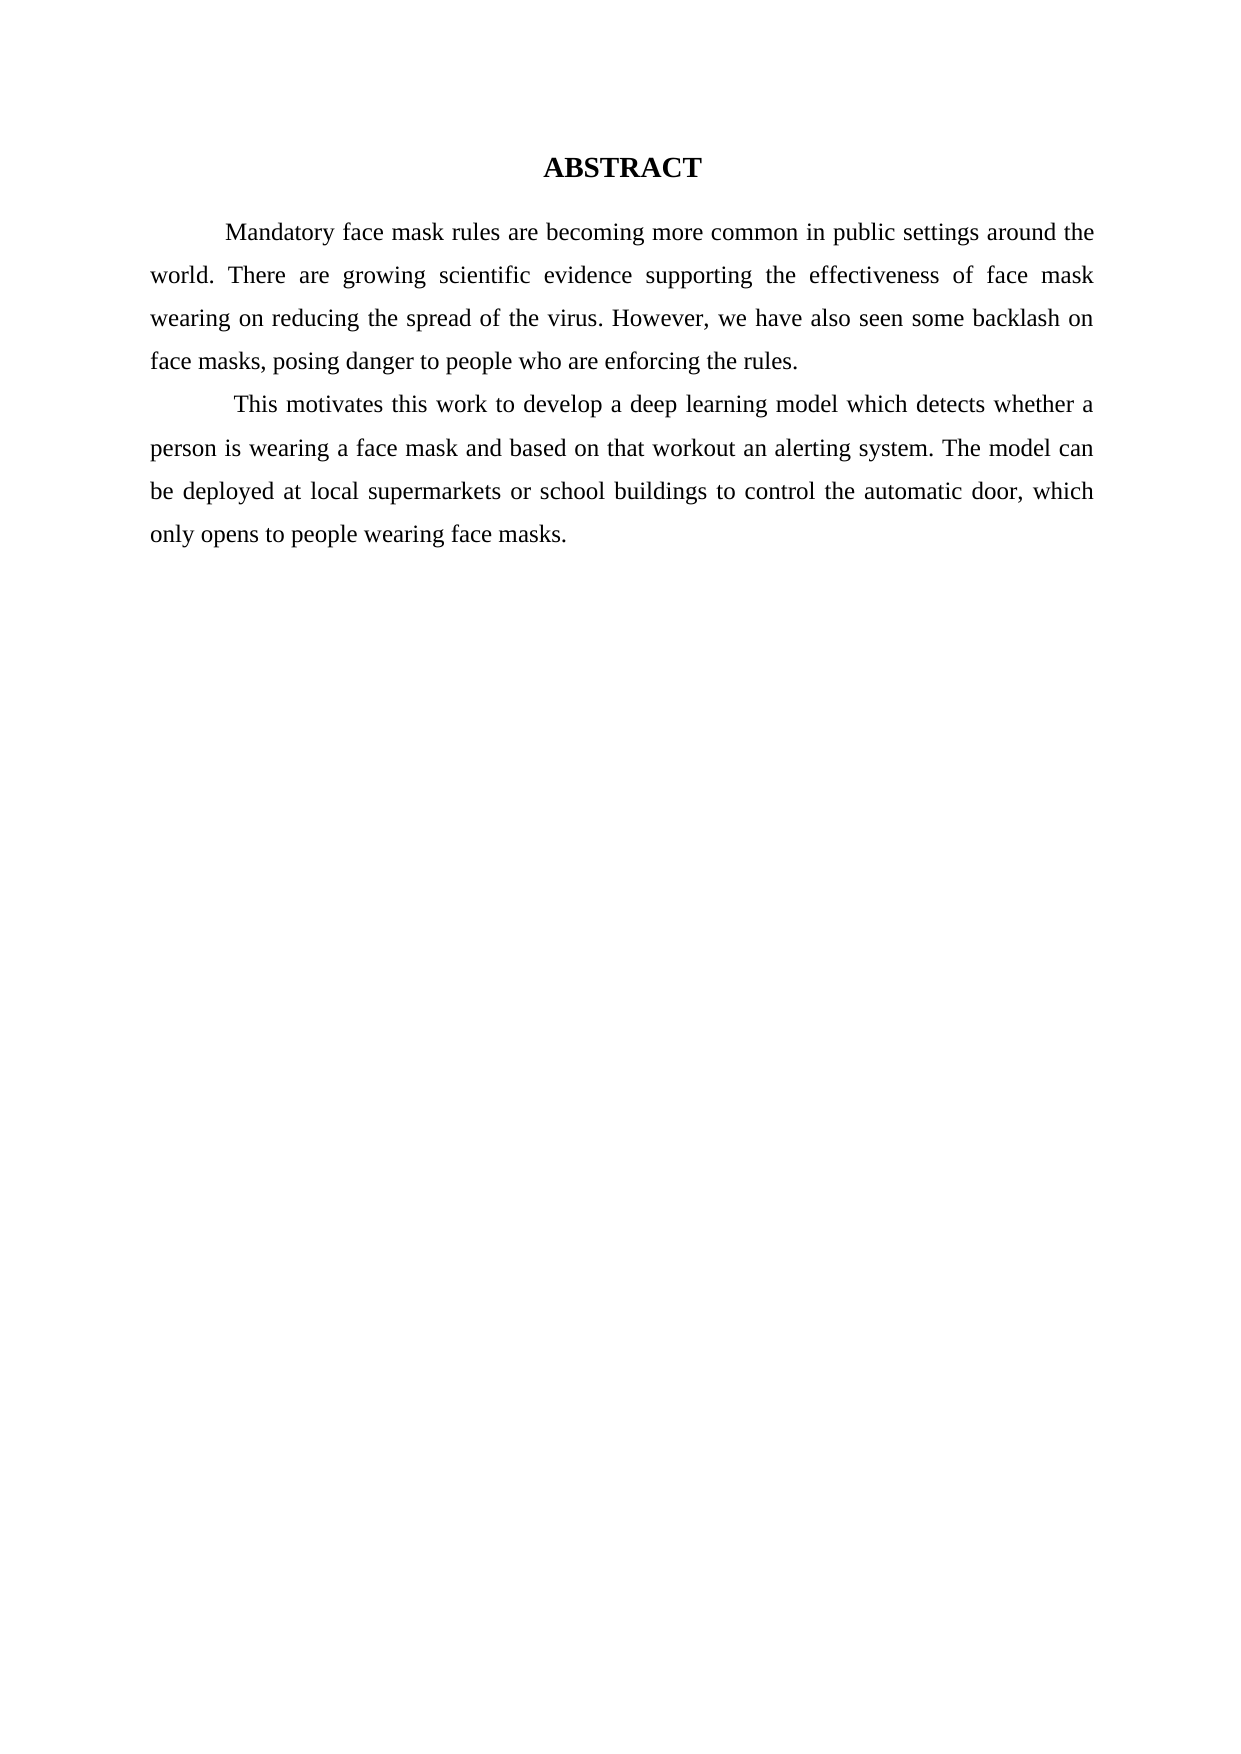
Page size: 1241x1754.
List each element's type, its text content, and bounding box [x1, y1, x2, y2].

text ABSTRACT [150, 150, 1095, 183]
text This motivates this work to develop a deep learning model which detects whether a person is wearing a face mask and based on that workout an alerting system. The model can be deployed at local supermarkets or school buildings to control the automatic door, which only opens to people wearing face masks. [150, 389, 1095, 548]
text Mandatory face mask rules are becoming more common in public settings around the world. There are growing scientific evidence supporting the effectiveness of face mask wearing on reducing the spread of the virus. However, we have also seen some backlash on face masks, posing danger to people who are enforcing the rules. [150, 217, 1095, 375]
